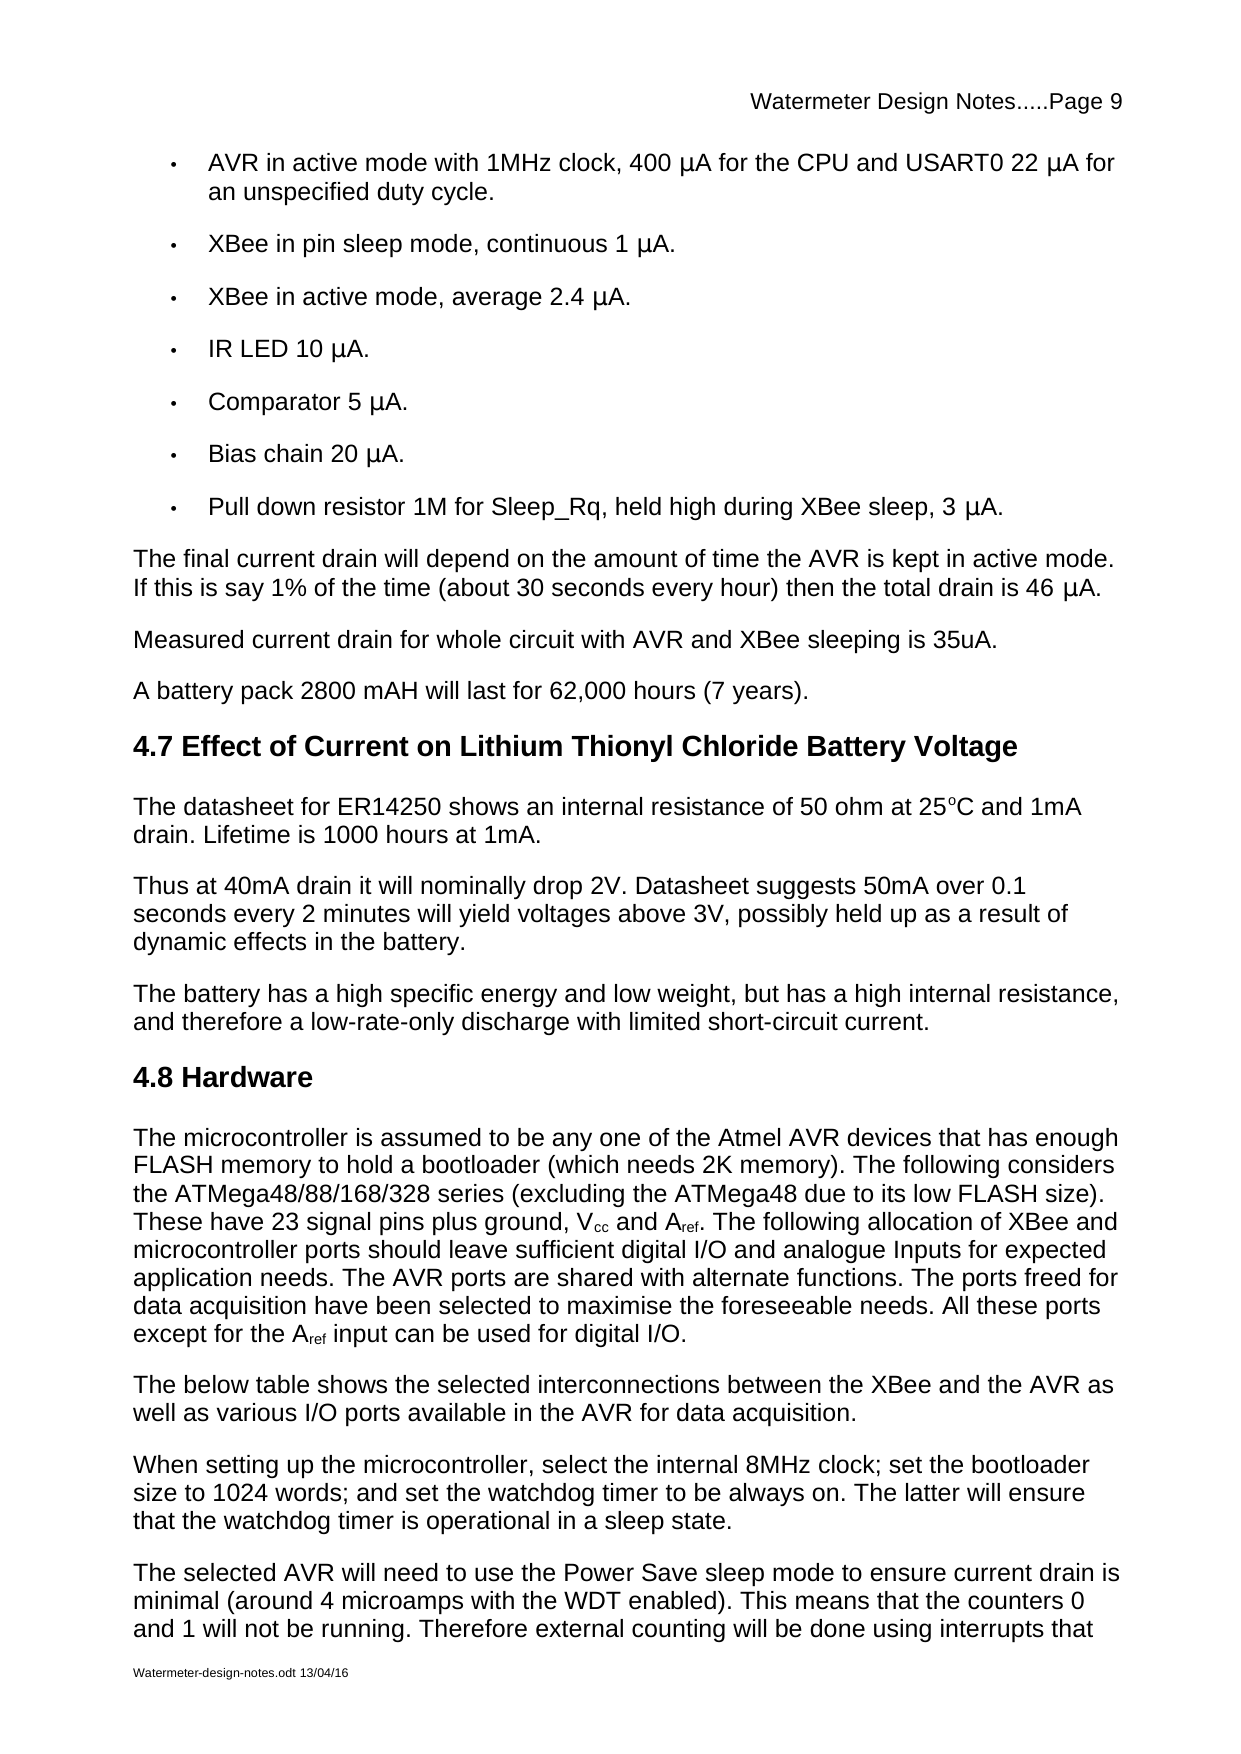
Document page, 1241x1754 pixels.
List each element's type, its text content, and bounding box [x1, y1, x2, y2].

list Comparator 5 μA. [170, 387, 1123, 416]
text A battery pack 2800 mAH will last for 62,000 hours (7 years). [133, 677, 1123, 705]
list XBee in active mode, average 2.4 μA. [170, 282, 1123, 311]
list AVR in active mode with 1MHz clock, 400 μA for the CPU and USART0 22 μA for an unspecified duty cycle. [170, 149, 1123, 206]
text The microcontroller is assumed to be any one of the Atmel AVR devices that has enough FLASH memory to hold a bootloader (which needs 2K memory). The following considers the ATMega48/88/168/328 series (excluding the ATMega48 due to its low FLASH size). These have 23 signal pins plus ground, Vcc and Aref. The following allocation of XBee and microcontroller ports should leave sufficient digital I/O and analogue Inputs for expected application needs. The AVR ports are shared with alternate functions. The ports freed for data acquisition have been selected to maximise the foreseeable needs. All these ports except for the Aref input can be used for digital I/O. [133, 1123, 1123, 1348]
list IR LED 10 μA. [170, 334, 1123, 363]
text Measured current drain for whole circuit with AVR and XBee sleeping is 35uA. [133, 626, 1123, 653]
list Pull down resistor 1M for Sleep_Rq, held high during XBee sleep, 3 μA. [170, 492, 1123, 521]
text The selected AVR will need to use the Power Save sleep mode to ensure current drain is minimal (around 4 microamps with the WDT enabled). This means that the counters 0 and 1 will not be running. Therefore external counting will be done using interrupts that [133, 1559, 1123, 1643]
list Bias chain 20 μA. [170, 440, 1123, 469]
text The final current drain will depend on the amount of time the AVR is kept in active mode. If this is say 1% of the time (about 30 seconds every hour) then the total drain is 46 μA. [133, 545, 1123, 602]
text When setting up the microcontroller, select the internal 8MHz clock; set the bootloader size to 1024 words; and set the watchdog timer to be always on. The latter will ensure that the watchdog timer is operational in a sleep state. [133, 1451, 1123, 1535]
list XBee in pin sleep mode, continuous 1 μA. [170, 229, 1123, 258]
text Thus at 40mA drain it will nominally drop 2V. Datasheet suggests 50mA over 0.1 seconds every 2 minutes will yield voltages above 3V, possibly held up as a result of dynamic effects in the battery. [133, 872, 1123, 956]
text The below table shows the selected interconnections between the XBee and the AVR as well as various I/O ports available in the AVR for data acquisition. [133, 1371, 1123, 1427]
subtitle Effect of Current on Lithium Thionyl Chloride Battery Voltage [133, 730, 1123, 762]
subtitle Hardware [133, 1061, 1123, 1093]
text The datasheet for ER14250 shows an internal resistance of 50 ohm at 25oC and 1mA drain. Lifetime is 1000 hours at 1mA. [133, 793, 1123, 849]
text The battery has a high specific energy and low weight, but has a high internal resistance, and therefore a low-rate-only discharge with limited short-circuit current. [133, 980, 1123, 1036]
